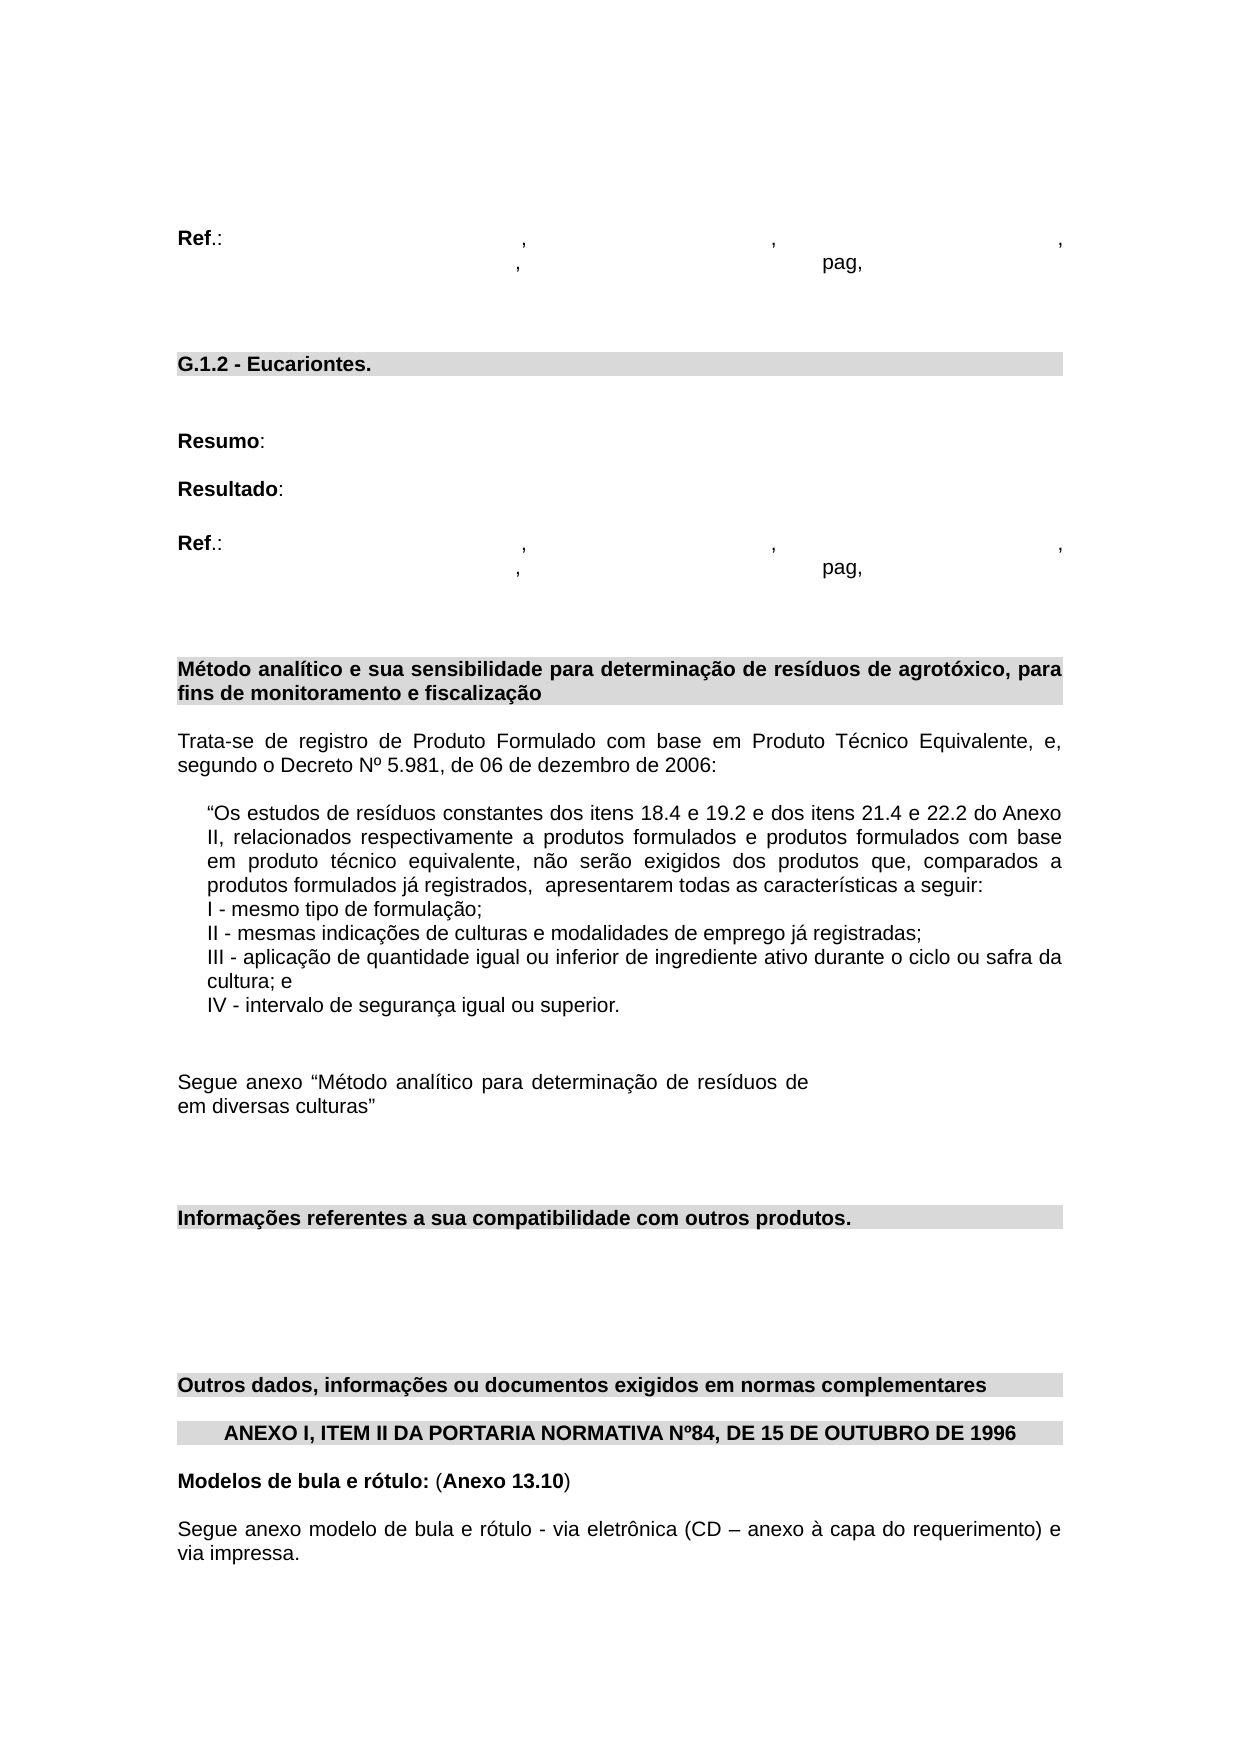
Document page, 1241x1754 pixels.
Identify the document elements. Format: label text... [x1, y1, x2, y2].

text Outros dados, informações ou documentos exigidos em normas complementares [177, 1373, 1063, 1397]
text </for> [183, 1325, 1057, 1349]
text </for> [177, 304, 1063, 328]
text <for each="inf in informations(o, 'Compatibilidade com outros produtos')"> [177, 1253, 1063, 1277]
list Ref.: <study.reference>, <study.name>,<study.laboratory_id.name>, <study.director_author_id.name>, <study.number_of_pages> pag, <study.end_date> [177, 226, 1063, 274]
text ANEXO I, ITEM II DA PORTARIA NORMATIVA Nº84, DE 15 DE OUTUBRO DE 1996 [177, 1421, 1063, 1445]
text <study.result_pt> [177, 501, 1063, 525]
list </for> [177, 1151, 1063, 1175]
list Ref.: <study.reference>, <study.name>,<study.laboratory_id.name>, <study.director_author_id.name>, <study.number_of_pages> pag, <study.end_date> [177, 531, 1063, 579]
text II - mesmas indicações de culturas e modalidades de emprego já registradas; [207, 921, 1063, 944]
text IV - intervalo de segurança igual ou superior. [207, 992, 1063, 1016]
text “Os estudos de resíduos constantes dos itens 18.4 e 19.2 e dos itens 21.4 e 22.2 do Anexo II, relacionados respectivamente a produtos formulados e produtos formulados com base em produto técnico equivalente, não serão exigidos dos produtos que, comparados a produtos formulados já registrados, apresentarem todas as características a seguir: [207, 801, 1063, 897]
text I - mesmo tipo de formulação; [207, 897, 1063, 921]
text Método analítico e sua sensibilidade para determinação de resíduos de agrotóxico, para fins de monitoramento e fiscalização [177, 657, 1063, 705]
text Segue anexo “Método analítico para determinação de resíduos de <ing.ingredient_id.name> em diversas culturas” [177, 1070, 1063, 1118]
text <study.summary_pt> [177, 453, 1063, 477]
text III - aplicação de quantidade igual ou inferior de ingrediente ativo durante o ciclo ou safra da cultura; e [207, 944, 1063, 992]
text Resumo: [177, 429, 1063, 453]
text G.1.2 - Eucariontes. [177, 352, 1063, 376]
text Modelos de bula e rótulo: (Anexo 13.10) [177, 1469, 1063, 1493]
text <for each="ing in cqqs(o,'chemical')"> [177, 1043, 1063, 1067]
text </for> [177, 609, 1063, 633]
text Resultado: [177, 477, 1063, 501]
text <inf> [177, 1277, 1063, 1301]
text Informações referentes a sua compatibilidade com outros produtos. [177, 1205, 1063, 1229]
text Trata-se de registro de Produto Formulado com base em Produto Técnico Equivalente, e, segundo o Decreto Nº 5.981, de 06 de dezembro de 2006: [177, 729, 1063, 777]
text Segue anexo modelo de bula e rótulo - via eletrônica (CD – anexo à capa do requerimento) e via impressa. [177, 1517, 1063, 1565]
text <for each="study in studies(o, 'Potencial genotóxico para eucariontes')"> [177, 405, 1063, 429]
